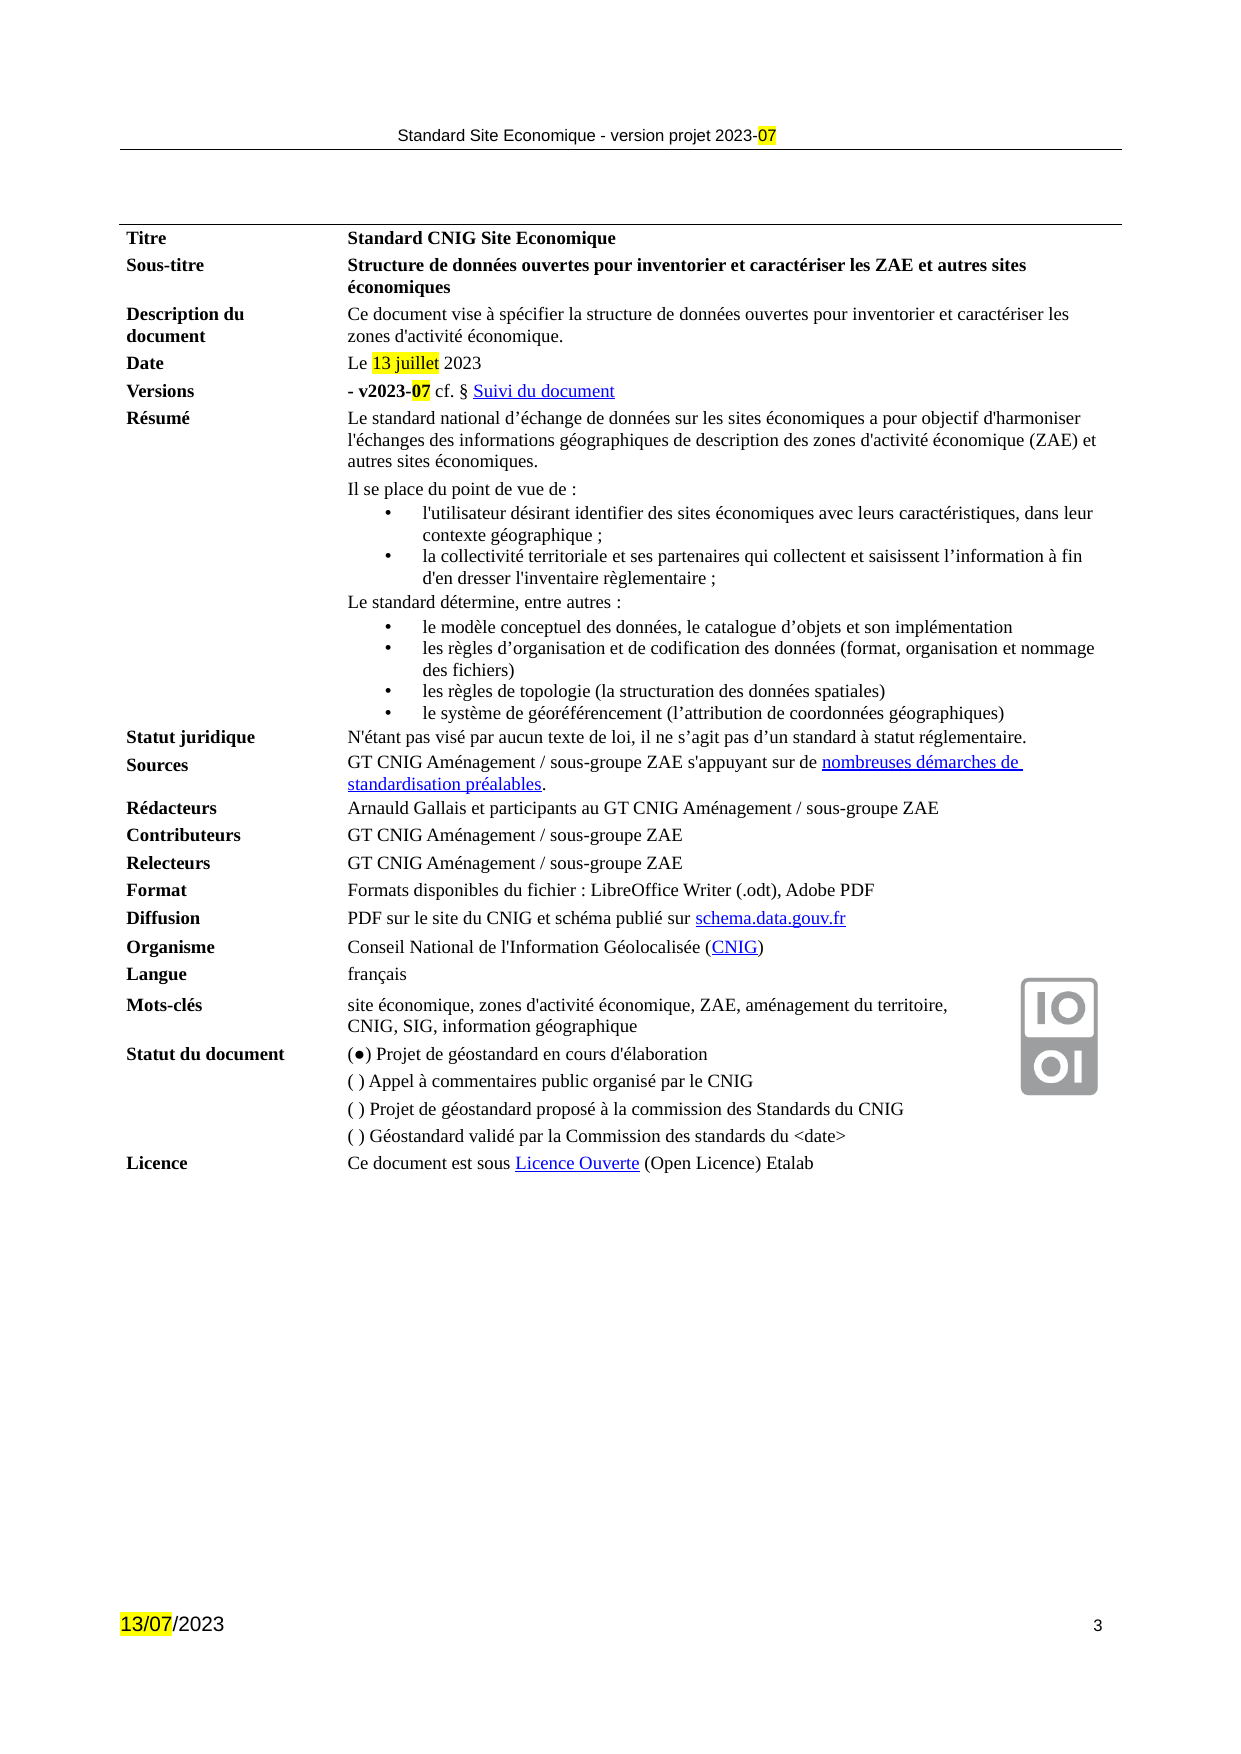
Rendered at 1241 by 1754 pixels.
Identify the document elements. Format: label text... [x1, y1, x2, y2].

table_cell Ce document vise à spécifier la structure de données ouvertes pour inventorier et caractériser les zones d'activité économique. [340, 300, 1122, 349]
table_cell Format [119, 876, 340, 904]
table_cell Mots-clés [119, 991, 340, 1040]
table_cell Ce document est sous Licence Ouverte (Open Licence) Etalab [340, 1149, 992, 1177]
table_cell GT CNIG Aménagement / sous-groupe ZAE [340, 821, 1122, 849]
table_cell Résumé [119, 404, 340, 723]
table_cell Le 13 juillet 2023 [340, 349, 1122, 377]
table_cell Licence [119, 1149, 340, 1177]
table_header Standard CNIG Site Economique [340, 225, 1122, 251]
table_cell Langue [119, 960, 340, 991]
table_cell français [340, 960, 992, 991]
table_cell [993, 933, 1122, 1177]
table_cell Description du document [119, 300, 340, 349]
table_cell Rédacteurs [119, 794, 340, 821]
table_cell (●) Projet de géostandard en cours d'élaboration ( ) Appel à commentaires public organisé par le CNIG ( ) Projet de géostandard proposé à la commission des Standards du CNIG ( ) Géostandard validé par la Commission des standards du <date> [340, 1040, 992, 1149]
table_cell Arnauld Gallais et participants au GT CNIG Aménagement / sous-groupe ZAE [340, 794, 1122, 821]
table_cell Diffusion [119, 904, 340, 933]
table_cell Conseil National de l'Information Géolocalisée (CNIG) [340, 933, 992, 960]
table_cell Sous-titre [119, 251, 340, 300]
table_cell Le standard national d’échange de données sur les sites économiques a pour objectif d'harmoniser l'échanges des informations géographiques de description des zones d'activité économique (ZAE) et autres sites économiques. Il se place du point de vue de : l'utilisateur désirant identifier des sites économiques avec leurs caractéristiques, dans leur contexte géographique ; la collectivité territoriale et ses partenaires qui collectent et saisissent l’information à fin d'en dresser l'inventaire règlementaire ; Le standard détermine, entre autres : le modèle conceptuel des données, le catalogue d’objets et son implémentation les règles d’organisation et de codification des données (format, organisation et nommage des fichiers) les règles de topologie (la structuration des données spatiales) le système de géoréférencement (l’attribution de coordonnées géographiques) [340, 404, 1122, 723]
table_cell - v2023-07 cf. § Suivi du document [340, 377, 1122, 404]
table_cell Versions [119, 377, 340, 404]
table_cell Date [119, 349, 340, 377]
table_cell N'étant pas visé par aucun texte de loi, il ne s’agit pas d’un standard à statut réglementaire. [340, 724, 1122, 751]
table_cell Statut du document [119, 1040, 340, 1149]
table_header Titre [119, 225, 340, 251]
picture [1018, 975, 1101, 1098]
table_cell Formats disponibles du fichier : LibreOffice Writer (.odt), Adobe PDF [340, 876, 1122, 904]
table_cell Relecteurs [119, 849, 340, 876]
table_cell Organisme [119, 933, 340, 960]
table_cell GT CNIG Aménagement / sous-groupe ZAE s'appuyant sur de nombreuses démarches de standardisation préalables. [340, 751, 1122, 794]
table_cell Contributeurs [119, 821, 340, 849]
table_cell GT CNIG Aménagement / sous-groupe ZAE [340, 849, 1122, 876]
table_cell PDF sur le site du CNIG et schéma publié sur schema.data.gouv.fr [340, 904, 1122, 933]
table_cell Structure de données ouvertes pour inventorier et caractériser les ZAE et autres sites économiques [340, 251, 1122, 300]
table_cell Sources [119, 751, 340, 794]
table_cell site économique, zones d'activité économique, ZAE, aménagement du territoire, CNIG, SIG, information géographique [340, 991, 992, 1040]
table_cell Statut juridique [119, 724, 340, 751]
